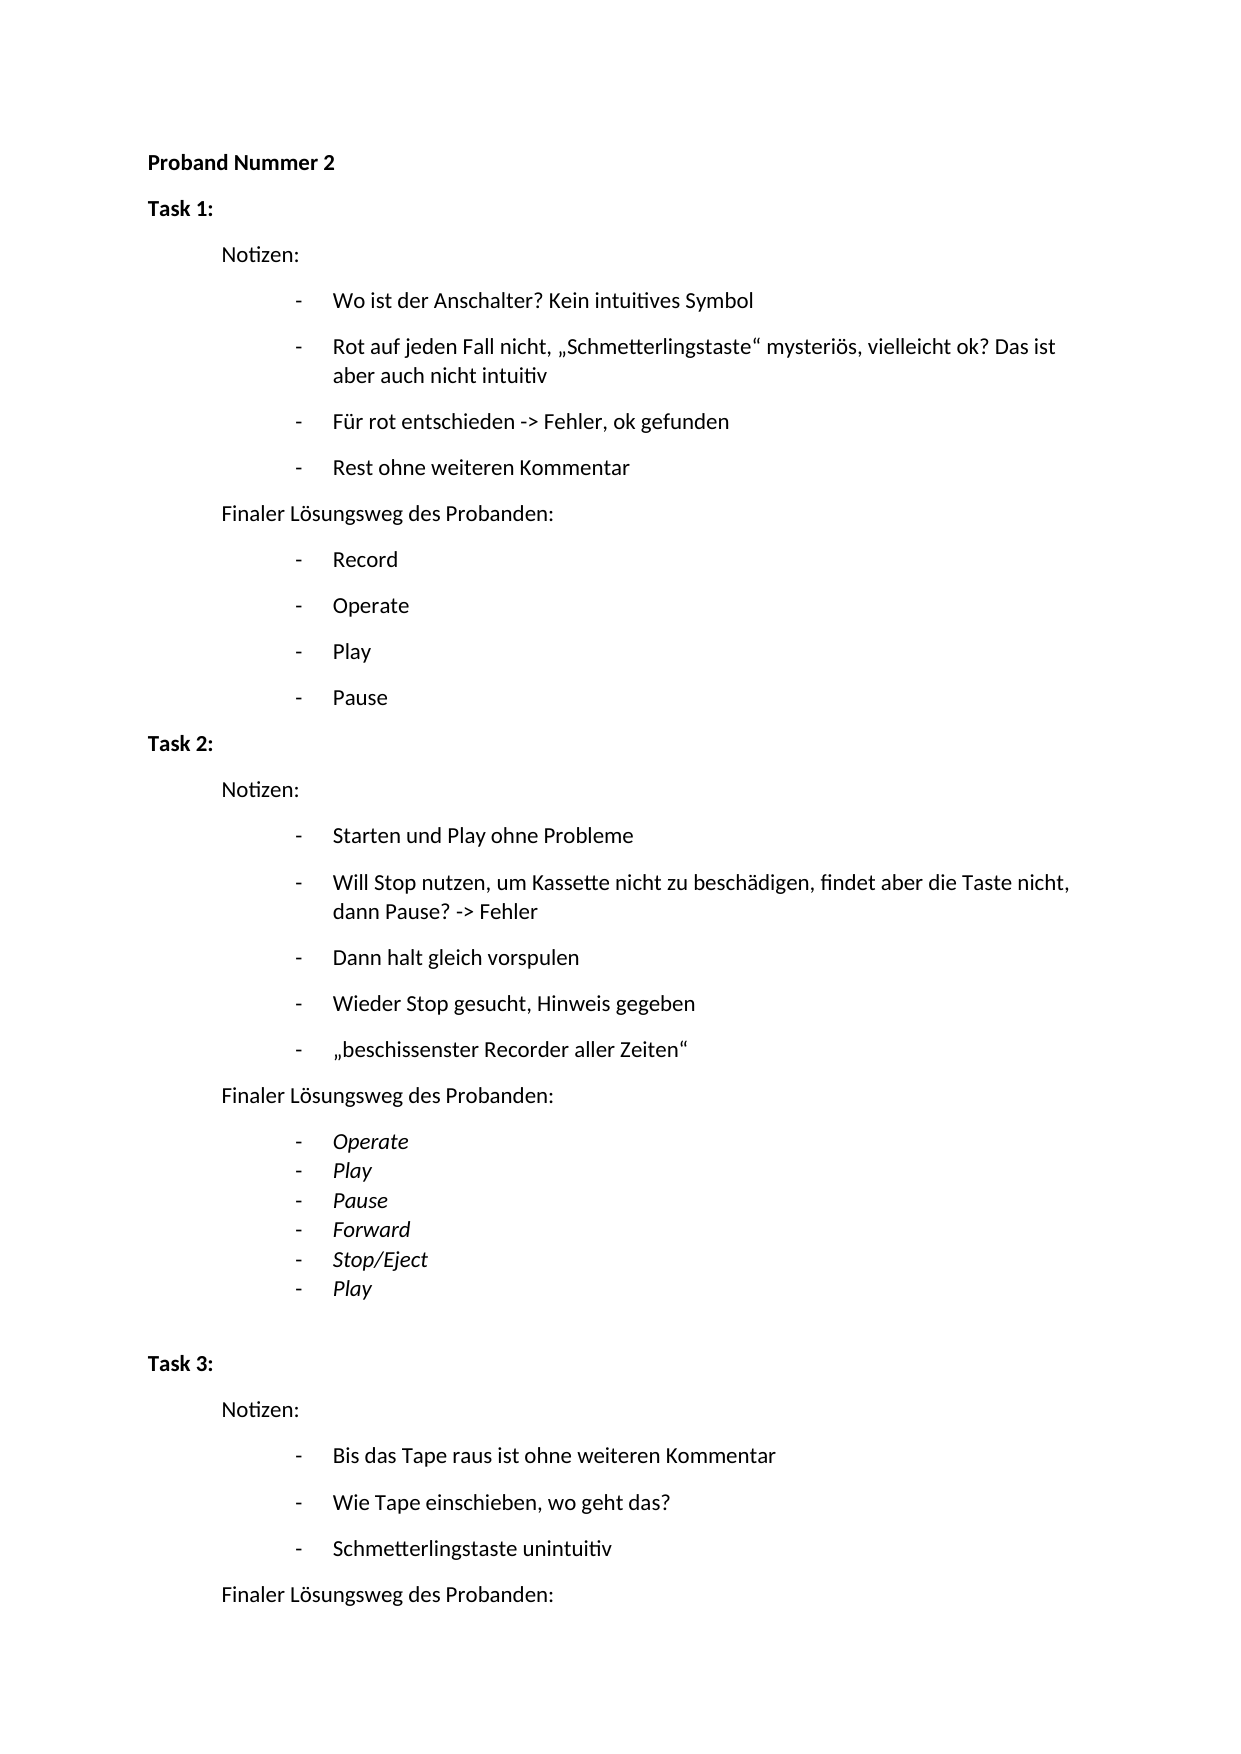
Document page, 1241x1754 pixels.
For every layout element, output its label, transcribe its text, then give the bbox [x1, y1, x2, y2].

text Task 2: [148, 729, 1093, 757]
list Operate [295, 1127, 1093, 1155]
list Record [295, 545, 1093, 573]
list Wieder Stop gesucht, Hinweis gegeben [295, 989, 1093, 1017]
list Wo ist der Anschalter? Kein intuitives Symbol [295, 286, 1093, 314]
list Schmetterlingstaste unintuitiv [295, 1534, 1093, 1562]
list Starten und Play ohne Probleme [295, 822, 1093, 849]
text Finaler Lösungsweg des Probanden: [148, 1081, 1093, 1109]
list Für rot entschieden -> Fehler, ok gefunden [295, 407, 1093, 435]
text Notizen: [148, 240, 1093, 268]
list Rot auf jeden Fall nicht, „Schmetterlingstaste“ mysteriös, vielleicht ok? Das ist aber auch nicht intuitiv [295, 332, 1093, 389]
list „beschissenster Recorder aller Zeiten“ [295, 1035, 1093, 1063]
text Notizen: [148, 1396, 1093, 1423]
list Play [295, 1274, 1093, 1302]
text Notizen: [148, 776, 1093, 803]
list Operate [295, 591, 1093, 619]
text Finaler Lösungsweg des Probanden: [148, 499, 1093, 527]
list Dann halt gleich vorspulen [295, 943, 1093, 971]
list Play [295, 1157, 1093, 1184]
list Forward [295, 1215, 1093, 1243]
list Will Stop nutzen, um Kassette nicht zu beschädigen, findet aber die Taste nicht, dann Pause? -> Fehler [295, 868, 1093, 925]
text Task 1: [148, 194, 1093, 222]
list Wie Tape einschieben, wo geht das? [295, 1488, 1093, 1516]
list Rest ohne weiteren Kommentar [295, 453, 1093, 481]
text Proband Nummer 2 [148, 148, 1093, 176]
list Bis das Tape raus ist ohne weiteren Kommentar [295, 1442, 1093, 1469]
text Task 3: [148, 1349, 1093, 1377]
list Pause [295, 683, 1093, 711]
list Stop/Eject [295, 1245, 1093, 1273]
list Play [295, 637, 1093, 665]
text Finaler Lösungsweg des Probanden: [148, 1580, 1093, 1608]
list Pause [295, 1186, 1093, 1214]
